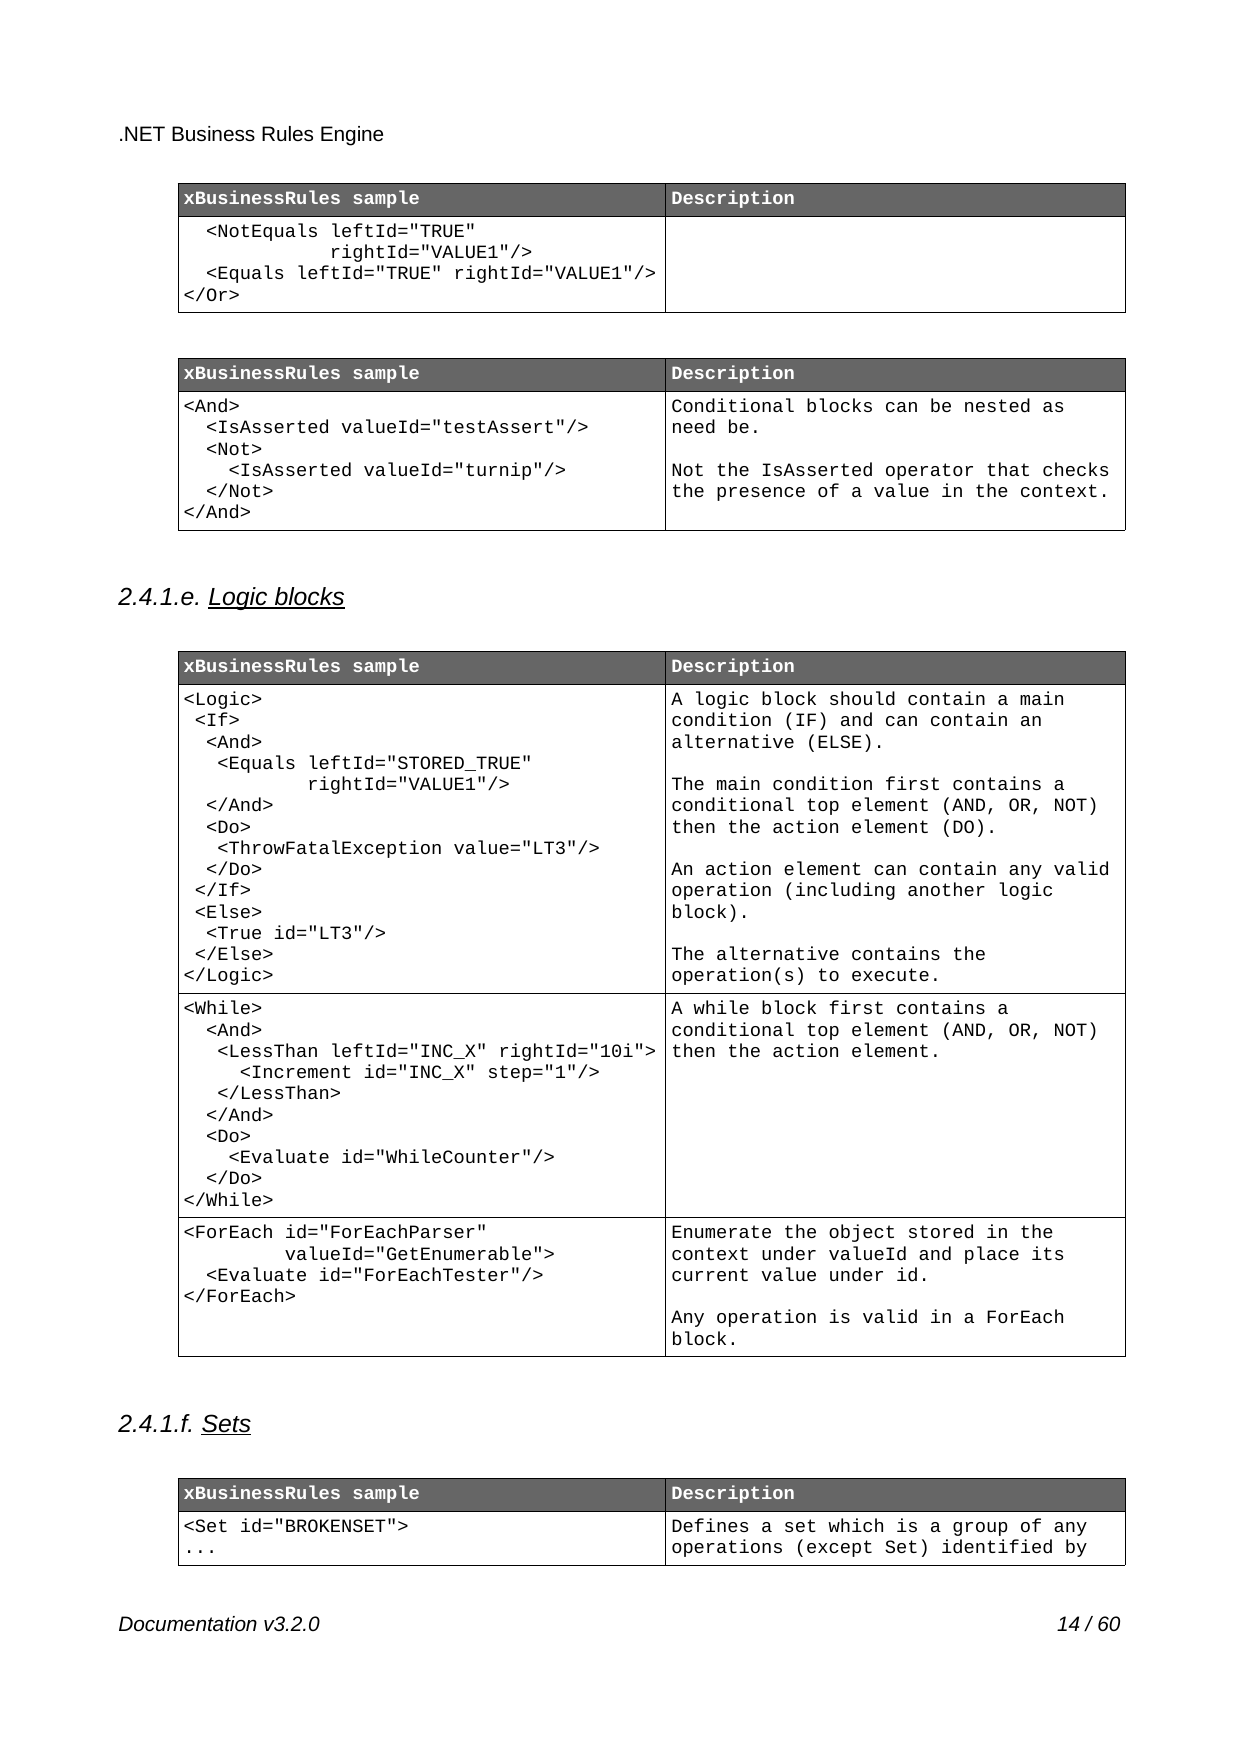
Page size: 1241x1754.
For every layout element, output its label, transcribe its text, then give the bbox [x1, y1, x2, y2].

table_cell <NotEquals leftId="TRUE" rightId="VALUE1"/> <Equals leftId="TRUE" rightId="VALUE1"/> </Or> [179, 217, 665, 312]
table_header xBusinessRules sample [179, 184, 665, 216]
table_cell Conditional blocks can be nested as need be. Not the IsAsserted operator that checks the presence of a value in the context. [666, 392, 1125, 530]
subtitle Sets [118, 1409, 1124, 1437]
table_cell <While> <And> <LessThan leftId="INC_X" rightId="10i"> <Increment id="INC_X" step="1"/> </LessThan> </And> <Do> <Evaluate id="WhileCounter"/> </Do> </While> [179, 994, 665, 1217]
table_cell Defines a set which is a group of any operations (except Set) identified by [666, 1512, 1125, 1565]
table_header xBusinessRules sample [179, 359, 665, 391]
table_cell Enumerate the object stored in the context under valueId and place its current value under id. Any operation is valid in a ForEach block. [666, 1218, 1125, 1356]
table_cell <And> <IsAsserted valueId="testAssert"/> <Not> <IsAsserted valueId="turnip"/> </Not> </And> [179, 392, 665, 530]
table_cell <Logic> <If> <And> <Equals leftId="STORED_TRUE" rightId="VALUE1"/> </And> <Do> <ThrowFatalException value="LT3"/> </Do> </If> <Else> <True id="LT3"/> </Else> </Logic> [179, 685, 665, 993]
table_header xBusinessRules sample [179, 652, 665, 684]
table_header Description [666, 184, 1125, 216]
table_header Description [666, 359, 1125, 391]
table_header xBusinessRules sample [179, 1479, 665, 1511]
subtitle Logic blocks [118, 583, 1124, 611]
table_cell [666, 217, 1125, 312]
table_header Description [666, 652, 1125, 684]
table_cell <ForEach id="ForEachParser" valueId="GetEnumerable"> <Evaluate id="ForEachTester"/> </ForEach> [179, 1218, 665, 1356]
table_cell A while block first contains a conditional top element (AND, OR, NOT) then the action element. [666, 994, 1125, 1217]
table_cell A logic block should contain a main condition (IF) and can contain an alternative (ELSE). The main condition first contains a conditional top element (AND, OR, NOT) then the action element (DO). An action element can contain any valid operation (including another logic block). The alternative contains the operation(s) to execute. [666, 685, 1125, 993]
table_cell <Set id="BROKENSET"> ... [179, 1512, 665, 1565]
table_header Description [666, 1479, 1125, 1511]
